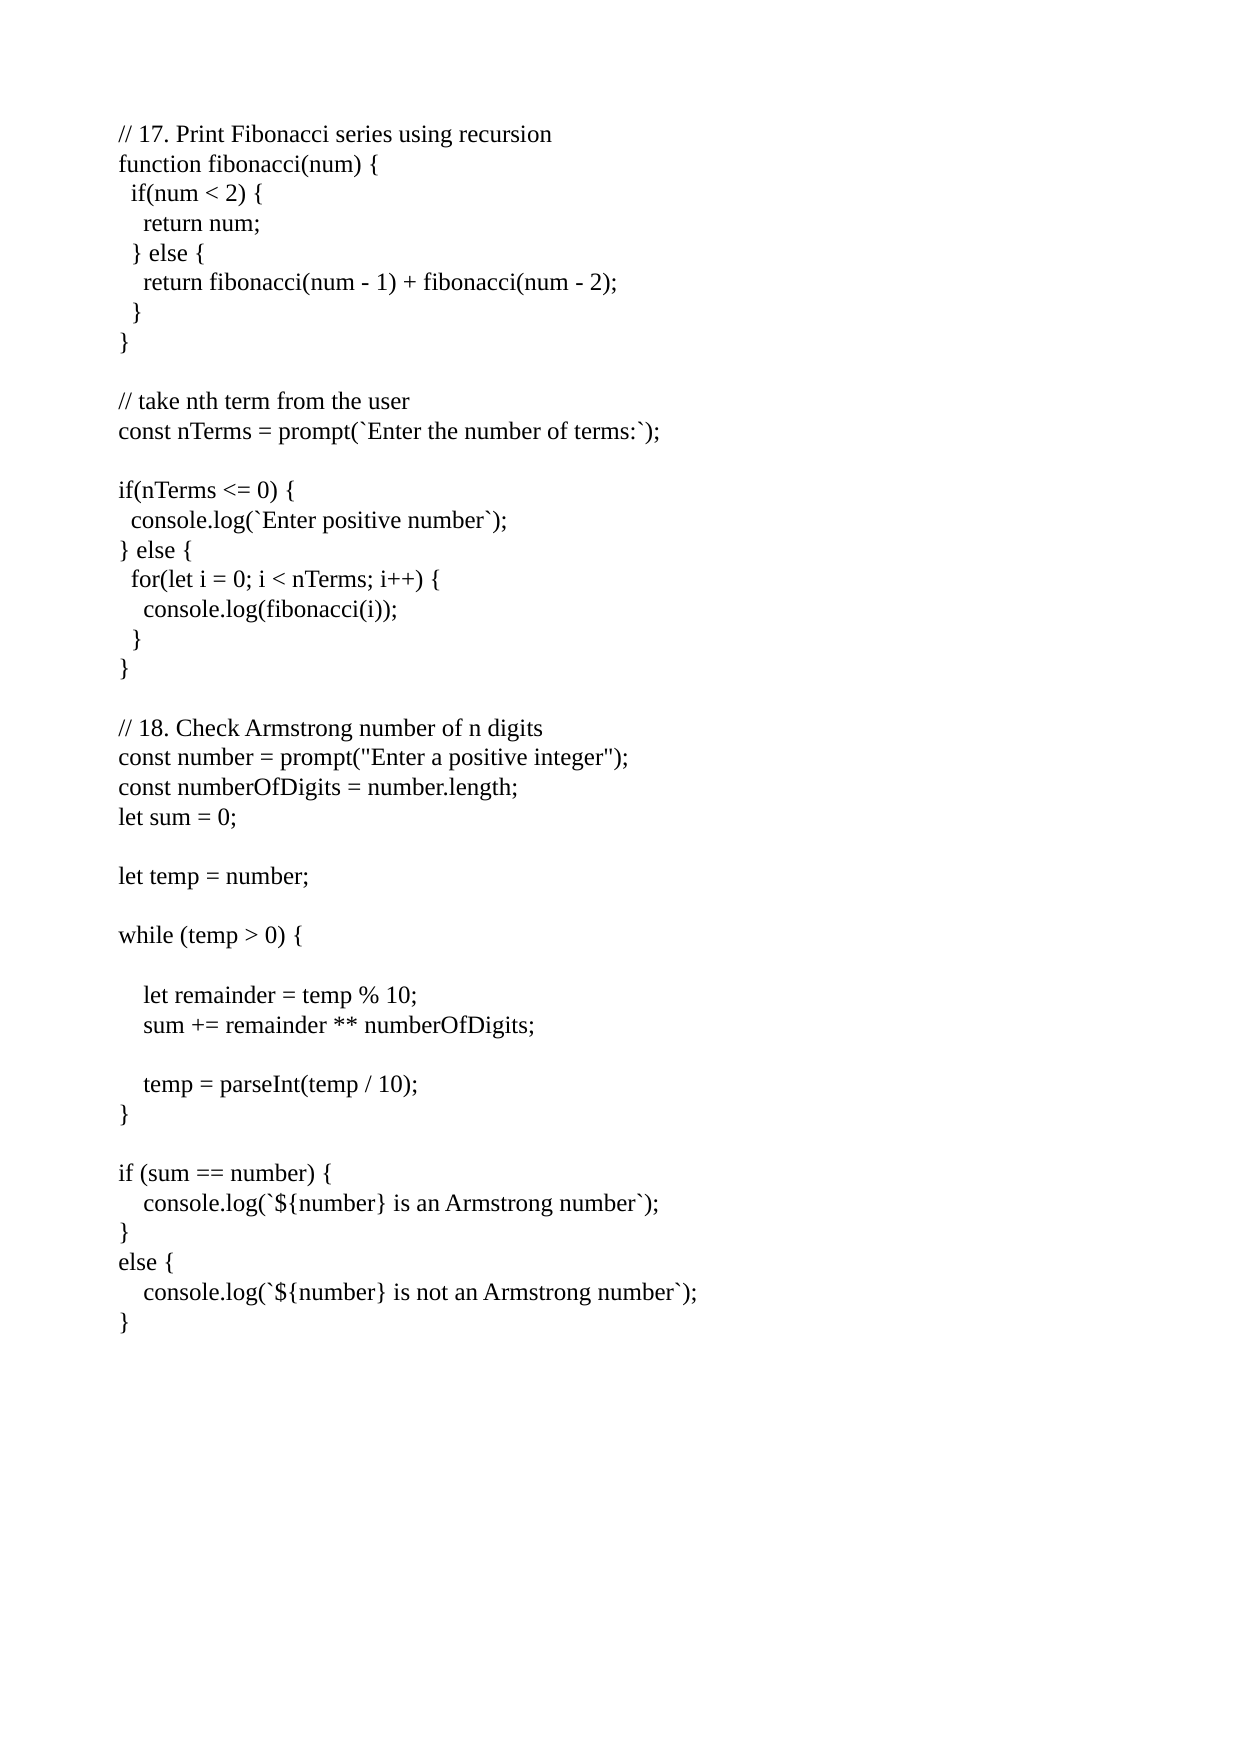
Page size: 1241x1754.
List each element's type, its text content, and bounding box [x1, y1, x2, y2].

text } [118, 623, 1122, 652]
text sum += remainder ** numberOfDigits; [118, 1009, 1122, 1038]
text return num; [118, 207, 1122, 237]
text const numberOfDigits = number.length; [118, 771, 1122, 801]
text return fibonacci(num - 1) + fibonacci(num - 2); [118, 267, 1122, 296]
text let sum = 0; [118, 801, 1122, 831]
text else { [118, 1246, 1122, 1276]
text } else { [118, 534, 1122, 563]
text } [118, 652, 1122, 682]
text temp = parseInt(temp / 10); [118, 1068, 1122, 1098]
text if (sum == number) { [118, 1157, 1122, 1187]
text function fibonacci(num) { [118, 148, 1122, 177]
text // 18. Check Armstrong number of n digits [118, 712, 1122, 742]
text const number = prompt("Enter a positive integer"); [118, 742, 1122, 771]
text } [118, 1217, 1122, 1246]
text console.log(fibonacci(i)); [118, 593, 1122, 623]
text console.log(`${number} is not an Armstrong number`); [118, 1276, 1122, 1306]
text console.log(`Enter positive number`); [118, 504, 1122, 534]
text } [118, 1306, 1122, 1335]
text // take nth term from the user [118, 385, 1122, 415]
text while (temp > 0) { [118, 920, 1122, 949]
text if(num < 2) { [118, 177, 1122, 207]
text } else { [118, 237, 1122, 267]
text } [118, 296, 1122, 326]
text } [118, 1098, 1122, 1127]
text const nTerms = prompt(`Enter the number of terms:`); [118, 415, 1122, 445]
text let remainder = temp % 10; [118, 979, 1122, 1009]
text // 17. Print Fibonacci series using recursion [118, 118, 1122, 148]
text if(nTerms <= 0) { [118, 474, 1122, 504]
text for(let i = 0; i < nTerms; i++) { [118, 563, 1122, 593]
text } [118, 326, 1122, 356]
text let temp = number; [118, 860, 1122, 890]
text console.log(`${number} is an Armstrong number`); [118, 1187, 1122, 1217]
